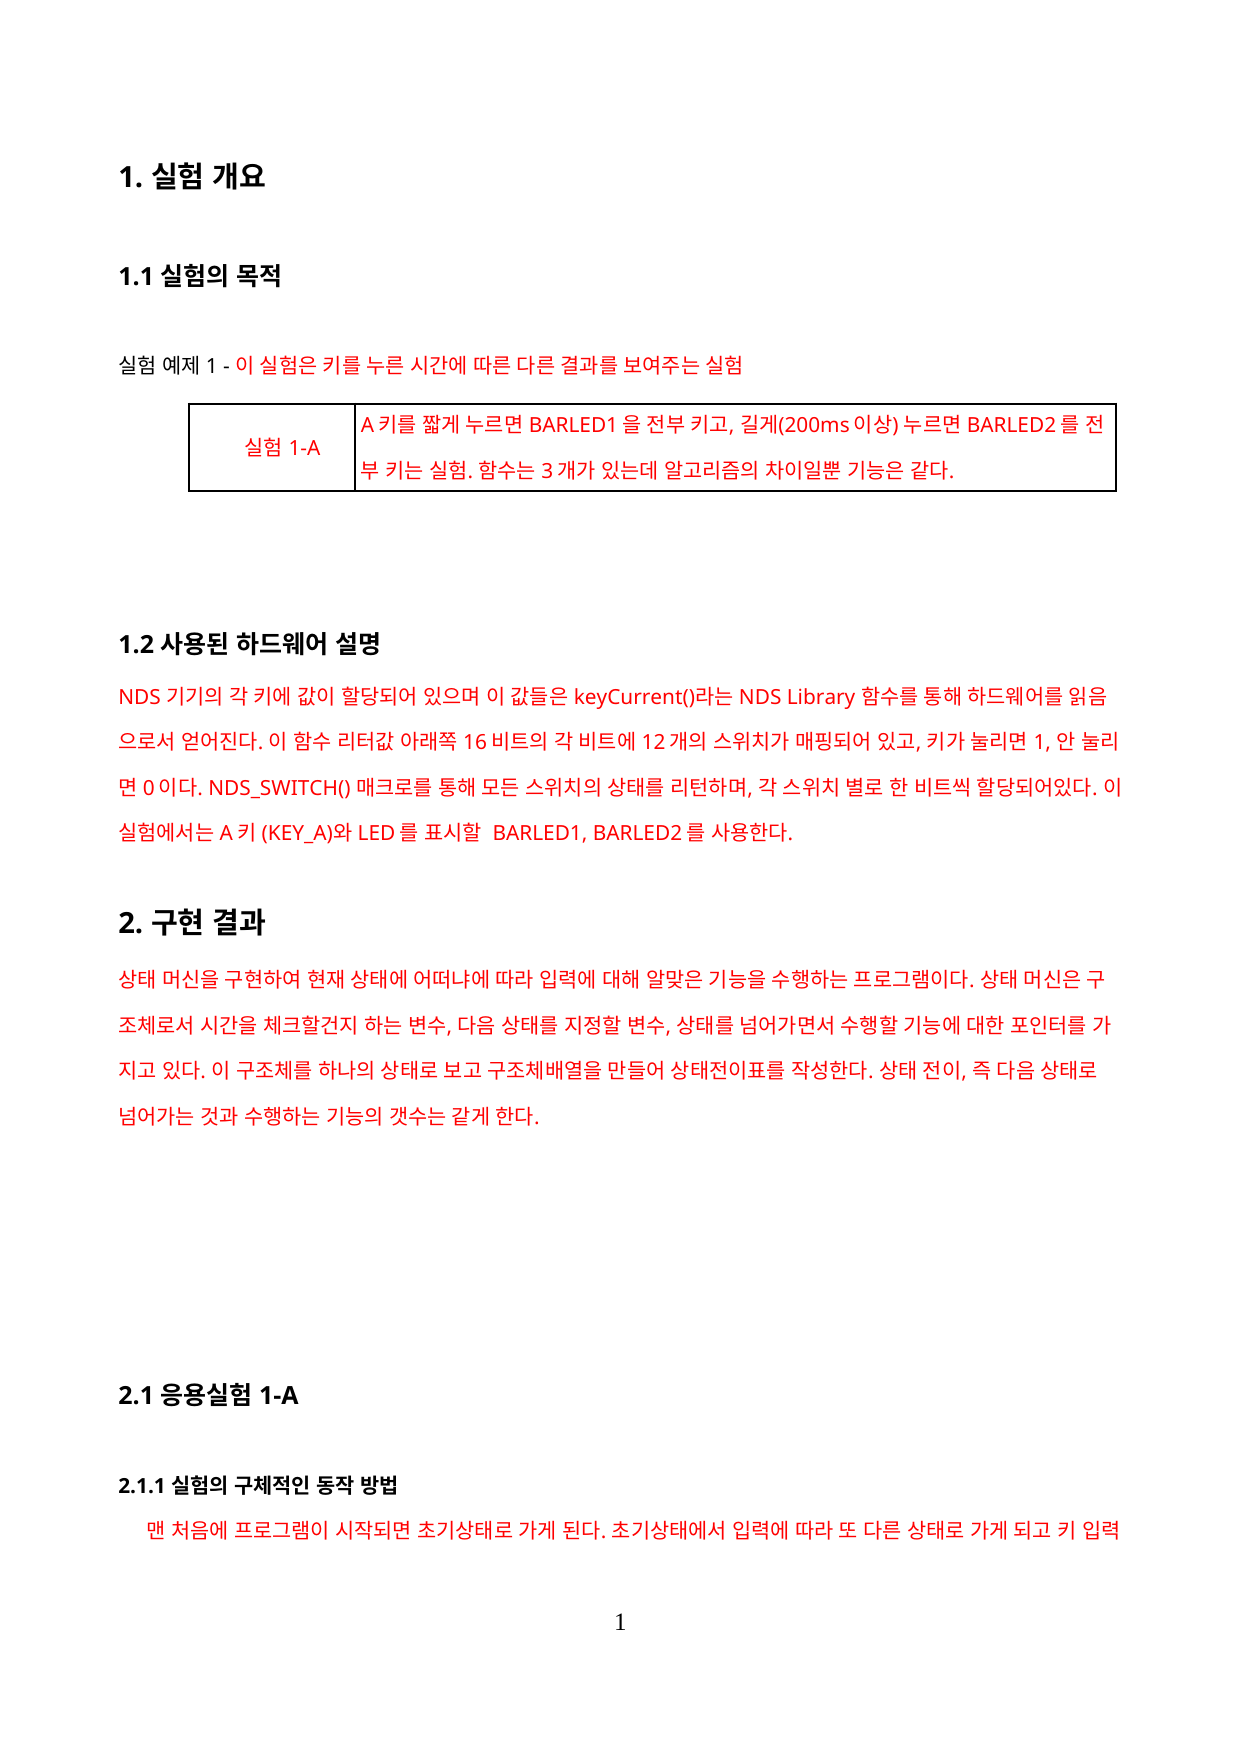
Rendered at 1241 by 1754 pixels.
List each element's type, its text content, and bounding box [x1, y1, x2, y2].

text 2.1.1 실험의 구체적인 동작 방법 [118, 1471, 1122, 1499]
table_header A키를 짧게 누르면 BARLED1을 전부 키고, 길게(200ms이상) 누르면 BARLED2를 전부 키는 실험. 함수는 3개가 있는데 알고리즘의 차이일뿐 기능은 같다. [356, 405, 1115, 490]
text 맨 처음에 프로그램이 시작되면 초기상태로 가게 된다. 초기상태에서 입력에 따라 또 다른 상태로 가게 되고 키 입력 [146, 1516, 1122, 1544]
text 실험 예제 1 - 이 실험은 키를 누른 시간에 따른 다른 결과를 보여주는 실험 [118, 351, 1122, 380]
text 1. 실험 개요 [118, 157, 1122, 196]
text NDS 기기의 각 키에 값이 할당되어 있으며 이 값들은 keyCurrent()라는 NDS Library 함수를 통해 하드웨어를 읽음으로서 얻어진다. 이 함수 리터값 아래쪽 16비트의 각 비트에 12개의 스위치가 매핑되어 있고, 키가 눌리면 1, 안 눌리면 0이다. NDS_SWITCH() 매크로를 통해 모든 스위치의 상태를 리턴하며, 각 스위치 별로 한 비트씩 할당되어있다. 이 실험에서는 A키 (KEY_A)와 LED를 표시할 BARLED1, BARLED2를 사용한다. [118, 682, 1122, 847]
table_header 실험 1-A [190, 405, 354, 490]
text 상태 머신을 구현하여 현재 상태에 어떠냐에 따라 입력에 대해 알맞은 기능을 수행하는 프로그램이다. 상태 머신은 구조체로서 시간을 체크할건지 하는 변수, 다음 상태를 지정할 변수, 상태를 넘어가면서 수행할 기능에 대한 포인터를 가지고 있다. 이 구조체를 하나의 상태로 보고 구조체배열을 만들어 상태전이표를 작성한다. 상태 전이, 즉 다음 상태로 넘어가는 것과 수행하는 기능의 갯수는 같게 한다. [118, 966, 1122, 1130]
text 2.1 응용실험 1-A [118, 1378, 1122, 1412]
text 1.1 실험의 목적 [118, 258, 1122, 292]
text 1.2 사용된 하드웨어 설명 [118, 624, 1122, 660]
text 2. 구현 결과 [118, 902, 1122, 942]
